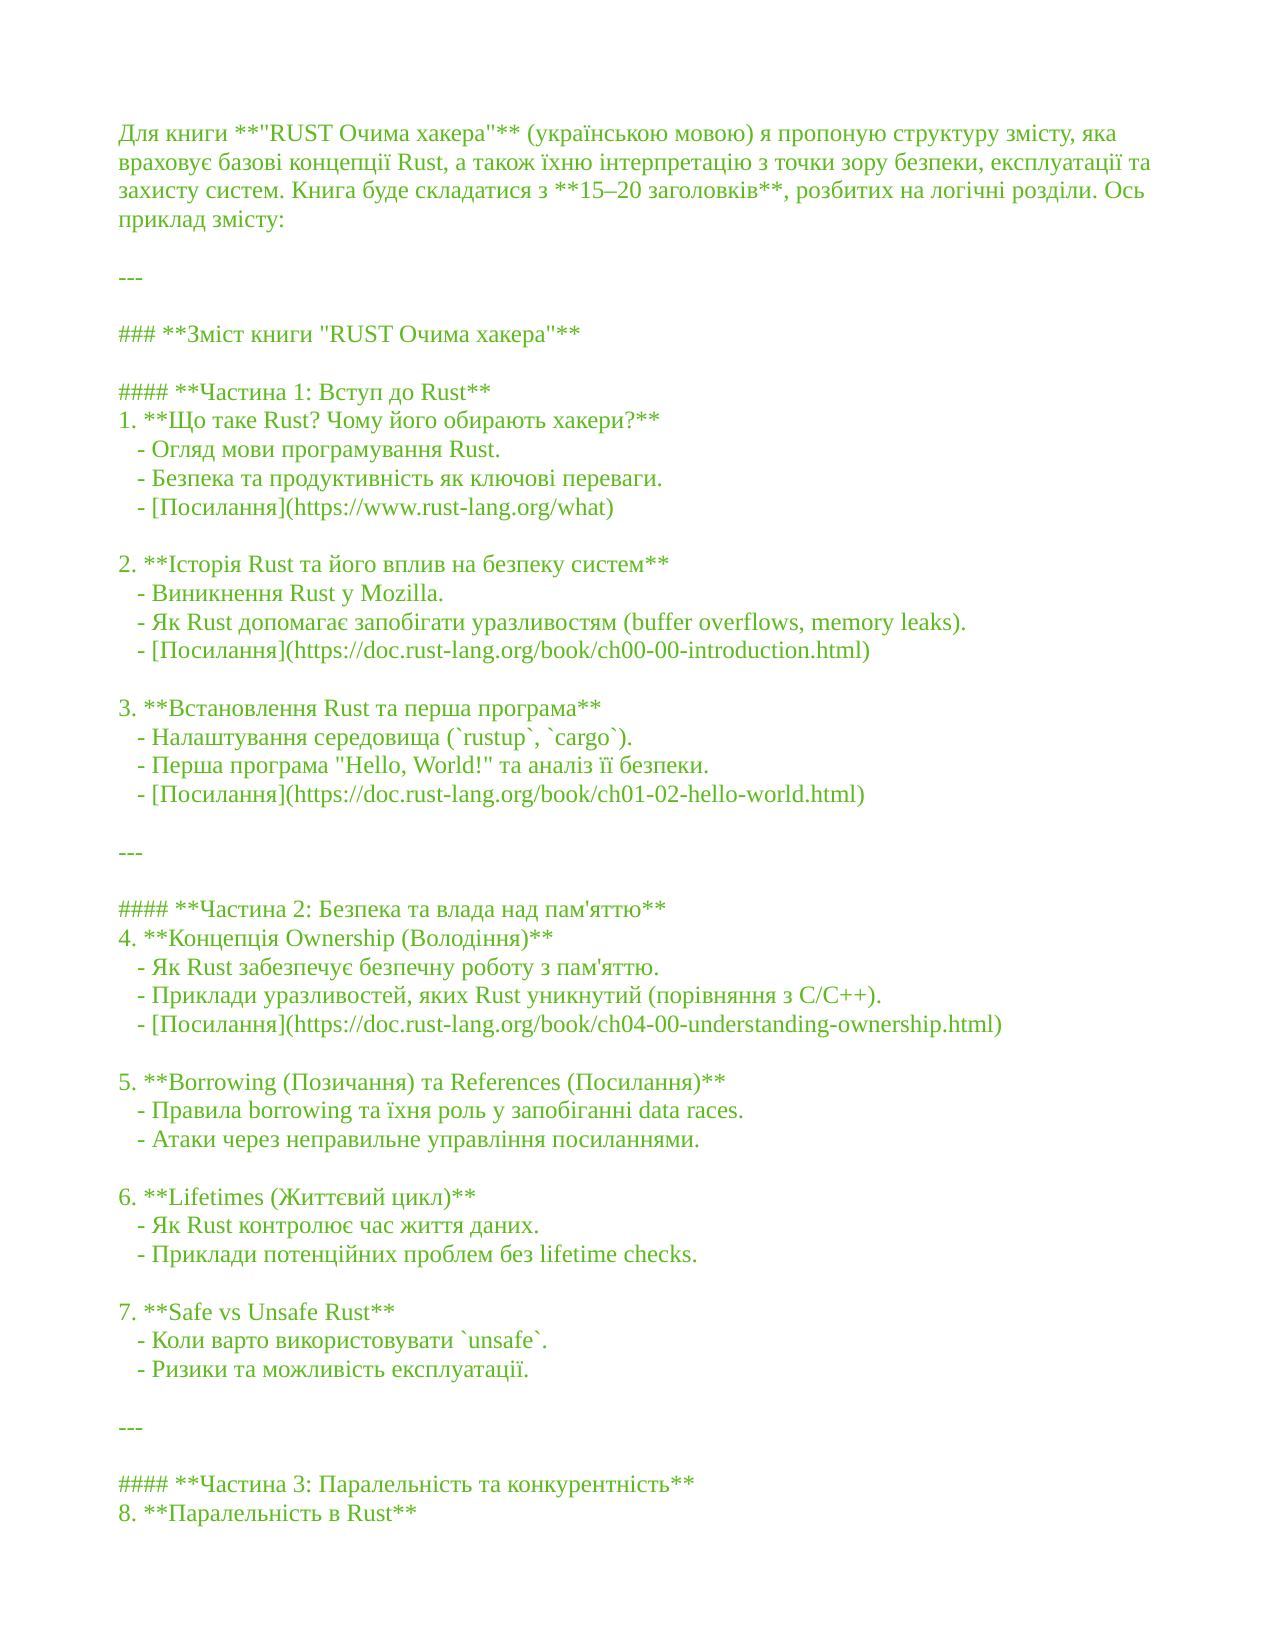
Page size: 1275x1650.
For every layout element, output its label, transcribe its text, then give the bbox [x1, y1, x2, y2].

text - Атаки через неправильне управління посиланнями. [118, 1124, 1157, 1153]
text 7. **Safe vs Unsafe Rust** [118, 1297, 1157, 1326]
text - Огляд мови програмування Rust. [118, 434, 1157, 463]
text #### **Частина 3: Паралельність та конкурентність** [118, 1469, 1157, 1498]
text - [Посилання](https://www.rust-lang.org/what) [118, 492, 1157, 521]
text - Як Rust допомагає запобігати уразливостям (buffer overflows, memory leaks). [118, 607, 1157, 636]
text 1. **Що таке Rust? Чому його обирають хакери?** [118, 406, 1157, 434]
text - Перша програма "Hello, World!" та аналіз її безпеки. [118, 751, 1157, 779]
text ### **Зміст книги "RUST Очима хакера"** [118, 319, 1157, 348]
text --- [118, 262, 1157, 291]
text 8. **Паралельність в Rust** [118, 1498, 1157, 1527]
text - [Посилання](https://doc.rust-lang.org/book/ch01-02-hello-world.html) [118, 779, 1157, 808]
text - Коли варто використовувати `unsafe`. [118, 1326, 1157, 1354]
text - [Посилання](https://doc.rust-lang.org/book/ch04-00-understanding-ownership.html) [118, 1009, 1157, 1038]
text - Ризики та можливість експлуатації. [118, 1354, 1157, 1383]
text #### **Частина 2: Безпека та влада над пам'яттю** [118, 894, 1157, 923]
text --- [118, 1412, 1157, 1441]
text - Правила borrowing та їхня роль у запобіганні data races. [118, 1096, 1157, 1124]
text #### **Частина 1: Вступ до Rust** [118, 377, 1157, 406]
text - Приклади уразливостей, яких Rust уникнутий (порівняння з C/C++). [118, 981, 1157, 1009]
text 6. **Lifetimes (Життєвий цикл)** [118, 1182, 1157, 1211]
text - Приклади потенційних проблем без lifetime checks. [118, 1239, 1157, 1268]
text 3. **Встановлення Rust та перша програма** [118, 693, 1157, 722]
text 2. **Історія Rust та його вплив на безпеку систем** [118, 549, 1157, 578]
text --- [118, 837, 1157, 866]
text - Як Rust контролює час життя даних. [118, 1211, 1157, 1239]
text Для книги **"RUST Очима хакера"** (українською мовою) я пропоную структуру змісту, яка враховує базові концепції Rust, а також їхню інтерпретацію з точки зору безпеки, експлуатації та захисту систем. Книга буде складатися з **15–20 заголовків**, розбитих на логічні розділи. Ось приклад змісту: [118, 118, 1157, 233]
text - [Посилання](https://doc.rust-lang.org/book/ch00-00-introduction.html) [118, 636, 1157, 664]
text - Налаштування середовища (`rustup`, `cargo`). [118, 722, 1157, 751]
text - Виникнення Rust у Mozilla. [118, 578, 1157, 607]
text - Безпека та продуктивність як ключові переваги. [118, 463, 1157, 492]
text 5. **Borrowing (Позичання) та References (Посилання)** [118, 1067, 1157, 1096]
text 4. **Концепція Ownership (Володіння)** [118, 923, 1157, 952]
text - Як Rust забезпечує безпечну роботу з пам'яттю. [118, 952, 1157, 981]
